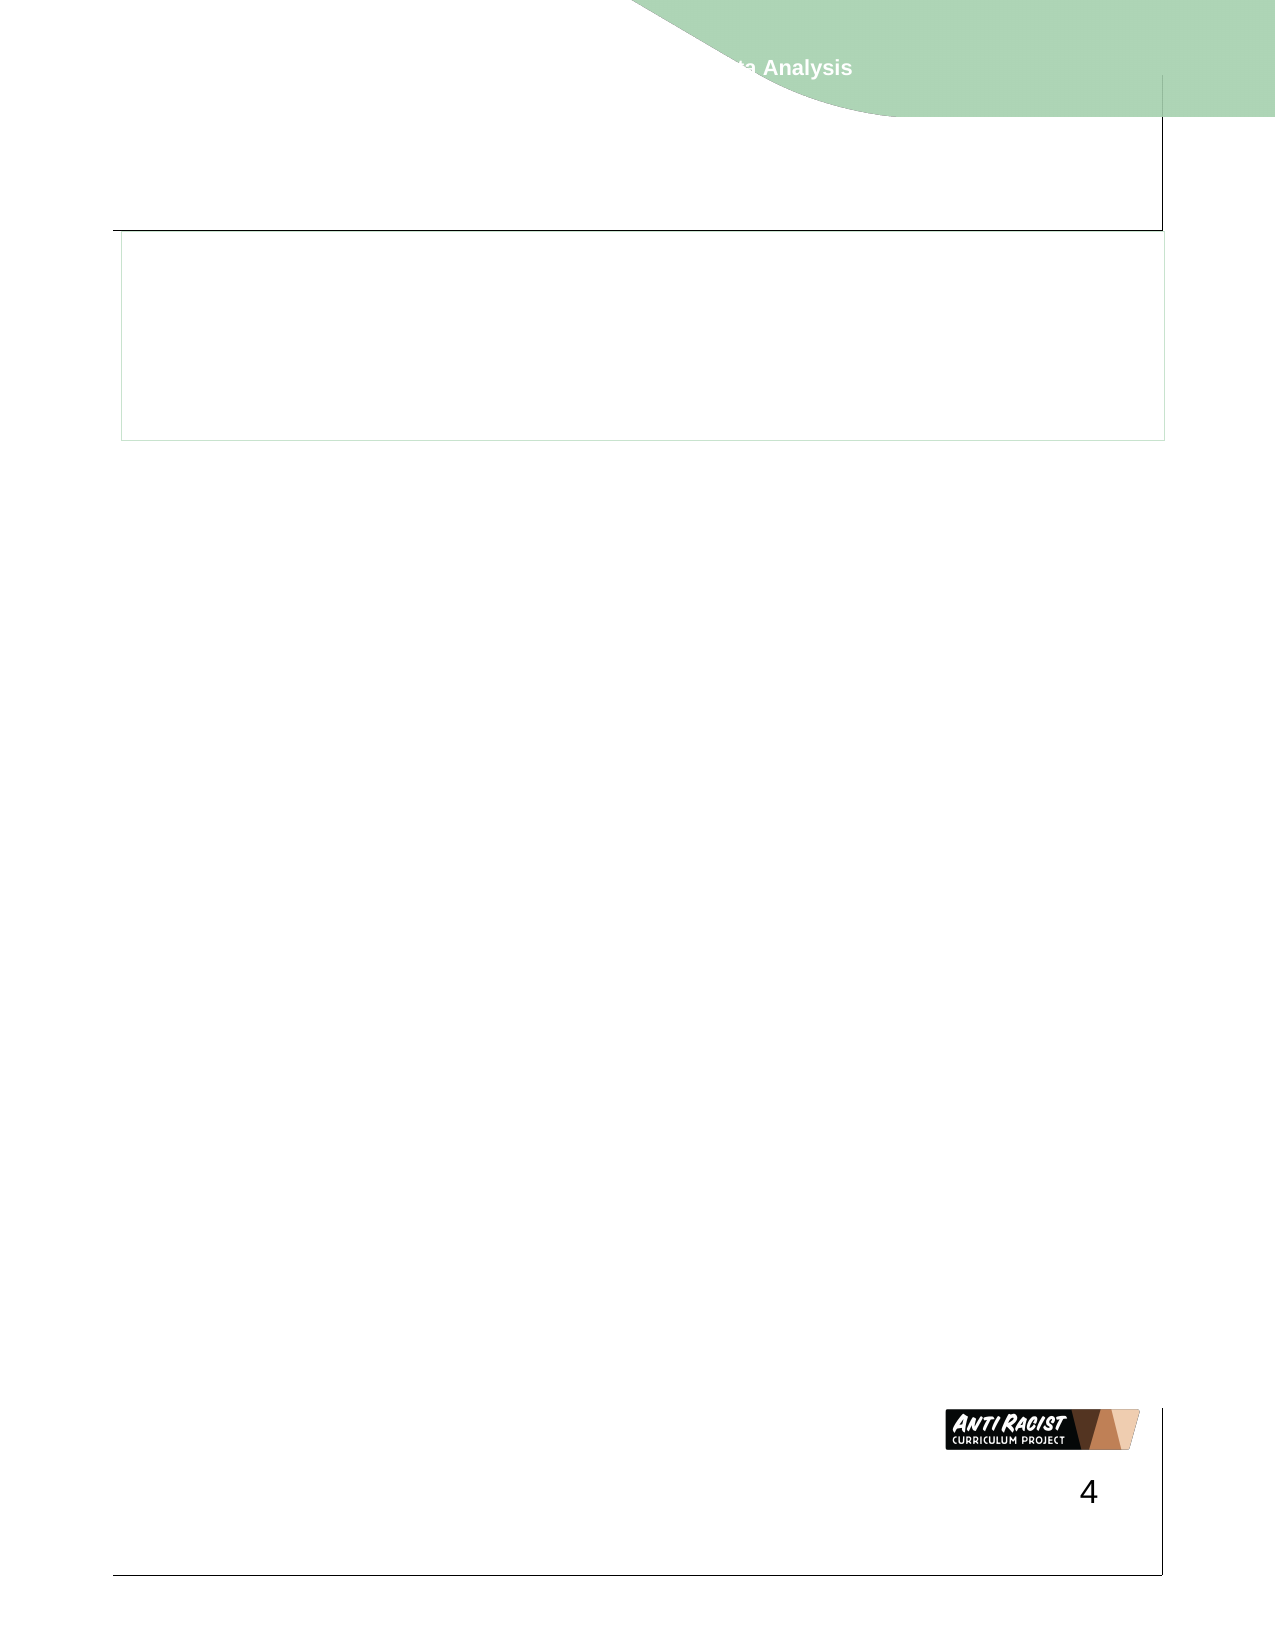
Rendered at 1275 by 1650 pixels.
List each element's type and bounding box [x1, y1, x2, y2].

table_header [122, 232, 1164, 439]
